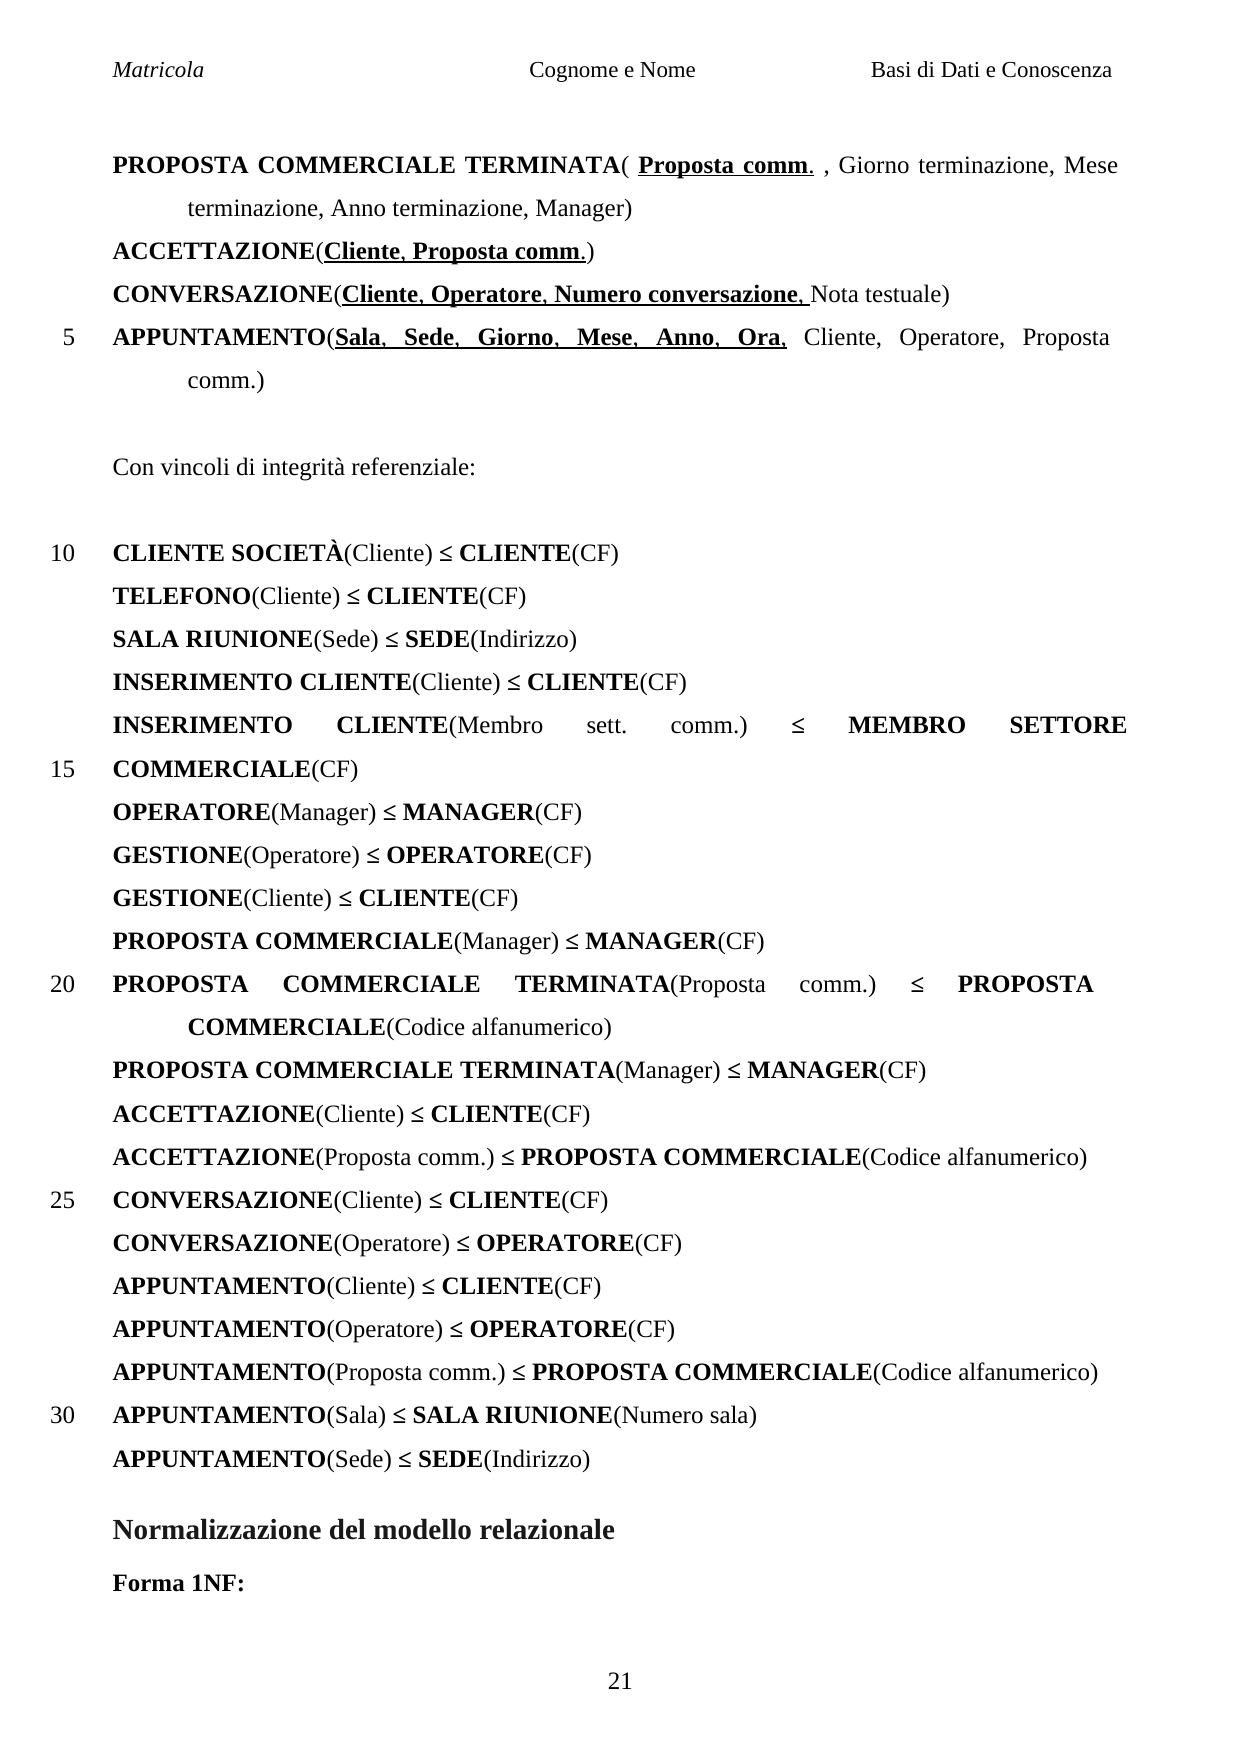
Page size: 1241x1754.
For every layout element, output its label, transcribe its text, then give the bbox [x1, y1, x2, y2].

text CONVERSAZIONE(Operatore) ≤ OPERATORE(CF) [112, 1228, 1128, 1257]
text INSERIMENTO CLIENTE(Membro sett. comm.) ≤ MEMBRO SETTORE COMMERCIALE(CF) [112, 711, 1128, 782]
text GESTIONE(Operatore) ≤ OPERATORE(CF) [112, 840, 1128, 869]
text Forma 1NF: [112, 1568, 1128, 1597]
text GESTIONE(Cliente) ≤ CLIENTE(CF) [112, 883, 1128, 912]
text Con vincoli di integrità referenziale: [112, 452, 1128, 481]
text ACCETTAZIONE(Proposta comm.) ≤ PROPOSTA COMMERCIALE(Codice alfanumerico) [112, 1142, 1128, 1171]
text APPUNTAMENTO(Sala, Sede, Giorno, Mese, Anno, Ora, Cliente, Operatore, Proposta comm.) [112, 322, 1128, 394]
text PROPOSTA COMMERCIALE TERMINATA(Proposta comm.) ≤ PROPOSTA COMMERCIALE(Codice alfanumerico) [112, 969, 1128, 1041]
text TELEFONO(Cliente) ≤ CLIENTE(CF) [112, 581, 1128, 610]
text PROPOSTA COMMERCIALE TERMINATA( Proposta comm. , Giorno terminazione, Mese terminazione, Anno terminazione, Manager) [112, 150, 1128, 222]
text APPUNTAMENTO(Sala) ≤ SALA RIUNIONE(Numero sala) [112, 1401, 1128, 1429]
text CONVERSAZIONE(Cliente, Operatore, Numero conversazione, Nota testuale) [112, 279, 1128, 308]
text APPUNTAMENTO(Sede) ≤ SEDE(Indirizzo) [112, 1444, 1128, 1472]
text ACCETTAZIONE(Cliente) ≤ CLIENTE(CF) [112, 1099, 1128, 1127]
text INSERIMENTO CLIENTE(Cliente) ≤ CLIENTE(CF) [112, 667, 1128, 696]
text CLIENTE SOCIETÀ(Cliente) ≤ CLIENTE(CF) [112, 538, 1128, 567]
text PROPOSTA COMMERCIALE TERMINATA(Manager) ≤ MANAGER(CF) [112, 1056, 1128, 1084]
text APPUNTAMENTO(Operatore) ≤ OPERATORE(CF) [112, 1314, 1128, 1343]
text APPUNTAMENTO(Cliente) ≤ CLIENTE(CF) [112, 1271, 1128, 1300]
subtitle Normalizzazione del modello relazionale [112, 1512, 1128, 1545]
text SALA RIUNIONE(Sede) ≤ SEDE(Indirizzo) [112, 624, 1128, 653]
text CONVERSAZIONE(Cliente) ≤ CLIENTE(CF) [112, 1185, 1128, 1214]
text OPERATORE(Manager) ≤ MANAGER(CF) [112, 797, 1128, 826]
text ACCETTAZIONE(Cliente, Proposta comm.) [112, 236, 1128, 265]
text APPUNTAMENTO(Proposta comm.) ≤ PROPOSTA COMMERCIALE(Codice alfanumerico) [112, 1357, 1128, 1386]
text PROPOSTA COMMERCIALE(Manager) ≤ MANAGER(CF) [112, 926, 1128, 955]
